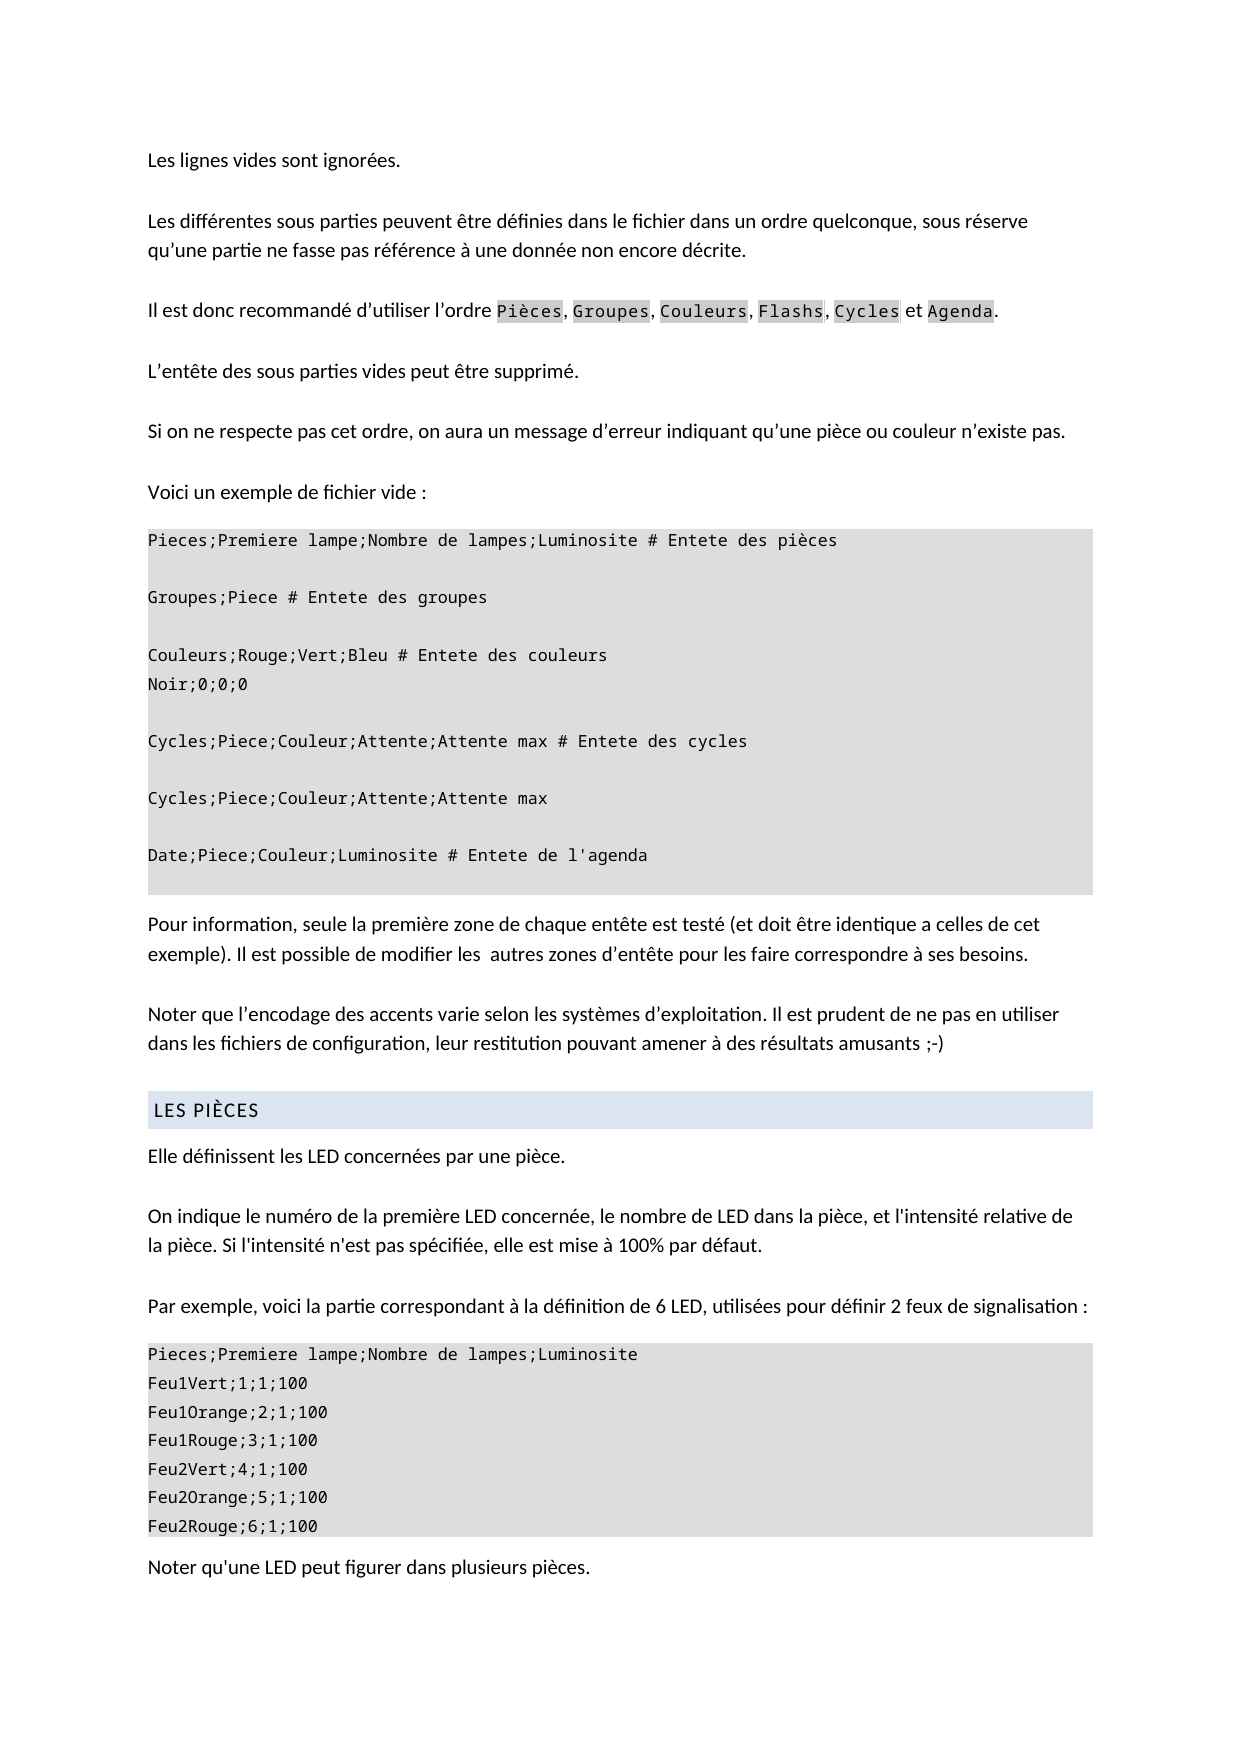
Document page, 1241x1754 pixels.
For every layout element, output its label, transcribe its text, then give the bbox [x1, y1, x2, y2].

text L’entête des sous parties vides peut être supprimé. [148, 358, 1093, 383]
text Cycles;Piece;Couleur;Attente;Attente max # Entete des cycles [148, 729, 1093, 752]
text Date;Piece;Couleur;Luminosite # Entete de l'agenda [148, 844, 1093, 867]
text Elle définissent les LED concernées par une pièce. [148, 1143, 1093, 1168]
text Noir;0;0;0 [148, 672, 1093, 695]
text Feu2Vert;4;1;100 [148, 1457, 1093, 1480]
text Noter que l’encodage des accents varie selon les systèmes d’exploitation. Il est prudent de ne pas en utiliser dans les fichiers de configuration, leur restitution pouvant amener à des résultats amusants ;-) [148, 1001, 1093, 1056]
text Feu2Rouge;6;1;100 [148, 1515, 1093, 1537]
text Cycles;Piece;Couleur;Attente;Attente max [148, 787, 1093, 809]
text Par exemple, voici la partie correspondant à la définition de 6 LED, utilisées pour définir 2 feux de signalisation : [148, 1293, 1093, 1318]
text Pieces;Premiere lampe;Nombre de lampes;Luminosite # Entete des pièces [148, 529, 1093, 552]
text Feu1Rouge;3;1;100 [148, 1429, 1093, 1452]
subtitle Les pièces [154, 1097, 1086, 1122]
text Les différentes sous parties peuvent être définies dans le fichier dans un ordre quelconque, sous réserve qu’une partie ne fasse pas référence à une donnée non encore décrite. [148, 208, 1093, 263]
text Noter qu'une LED peut figurer dans plusieurs pièces. [148, 1554, 1093, 1579]
text Pour information, seule la première zone de chaque entête est testé (et doit être identique a celles de cet exemple). Il est possible de modifier les autres zones d’entête pour les faire correspondre à ses besoins. [148, 912, 1093, 966]
text On indique le numéro de la première LED concernée, le nombre de LED dans la pièce, et l'intensité relative de la pièce. Si l'intensité n'est pas spécifiée, elle est mise à 100% par défaut. [148, 1203, 1093, 1258]
text Les lignes vides sont ignorées. [148, 148, 1093, 173]
text Groupes;Piece # Entete des groupes [148, 586, 1093, 609]
text Pieces;Premiere lampe;Nombre de lampes;Luminosite [148, 1343, 1093, 1366]
text Feu1Orange;2;1;100 [148, 1400, 1093, 1423]
text Voici un exemple de fichier vide : [148, 479, 1093, 504]
text Feu2Orange;5;1;100 [148, 1486, 1093, 1509]
text Si on ne respecte pas cet ordre, on aura un message d’erreur indiquant qu’une pièce ou couleur n’existe pas. [148, 418, 1093, 444]
text Il est donc recommandé d’utiliser l’ordre Pièces, Groupes, Couleurs, Flashs, Cycles et Agenda. [148, 298, 1093, 323]
text Feu1Vert;1;1;100 [148, 1372, 1093, 1394]
text Couleurs;Rouge;Vert;Bleu # Entete des couleurs [148, 643, 1093, 666]
